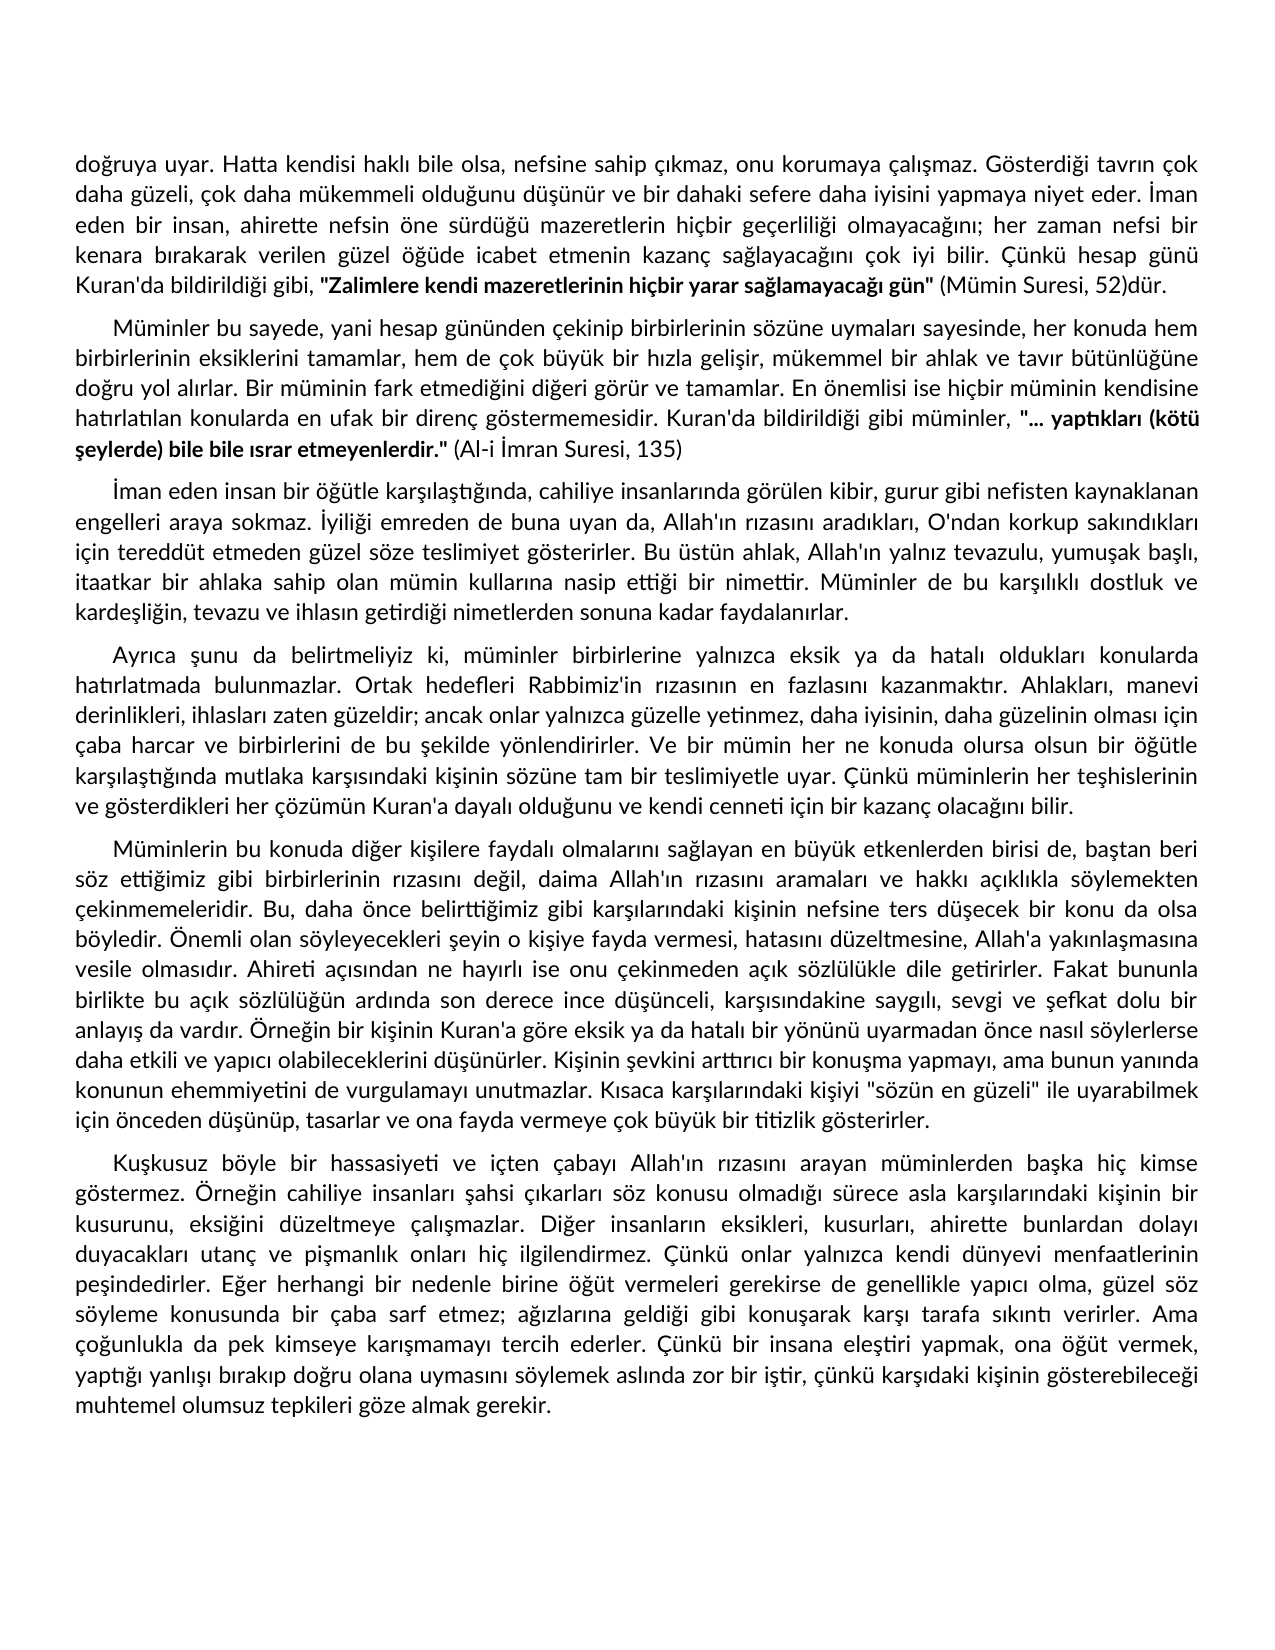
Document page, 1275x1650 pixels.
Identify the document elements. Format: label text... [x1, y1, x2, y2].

text Müminler bu sayede, yani hesap gününden çekinip birbirlerinin sözüne uymaları sayesinde, her konuda hem birbirlerinin eksiklerini tamamlar, hem de çok büyük bir hızla gelişir, mükemmel bir ahlak ve tavır bütünlüğüne doğru yol alırlar. Bir müminin fark etmediğini diğeri görür ve tamamlar. En önemlisi ise hiçbir müminin kendisine hatırlatılan konularda en ufak bir direnç göstermemesidir. Kuran'da bildirildiği gibi müminler, "... yaptıkları (kötü şeylerde) bile bile ısrar etmeyenlerdir." (Al-i İmran Suresi, 135) [75, 313, 1200, 462]
text doğruya uyar. Hatta kendisi haklı bile olsa, nefsine sahip çıkmaz, onu korumaya çalışmaz. Gösterdiği tavrın çok daha güzeli, çok daha mükemmeli olduğunu düşünür ve bir dahaki sefere daha iyisini yapmaya niyet eder. İman eden bir insan, ahirette nefsin öne sürdüğü mazeretlerin hiçbir geçerliliği olmayacağını; her zaman nefsi bir kenara bırakarak verilen güzel öğüde icabet etmenin kazanç sağlayacağını çok iyi bilir. Çünkü hesap günü Kuran'da bildirildiği gibi, "Zalimlere kendi mazeretlerinin hiçbir yarar sağlamayacağı gün" (Mümin Suresi, 52)dür. [75, 150, 1200, 298]
text Müminlerin bu konuda diğer kişilere faydalı olmalarını sağlayan en büyük etkenlerden birisi de, baştan beri söz ettiğimiz gibi birbirlerinin rızasını değil, daima Allah'ın rızasını aramaları ve hakkı açıklıkla söylemekten çekinmemeleridir. Bu, daha önce belirttiğimiz gibi karşılarındaki kişinin nefsine ters düşecek bir konu da olsa böyledir. Önemli olan söyleyecekleri şeyin o kişiye fayda vermesi, hatasını düzeltmesine, Allah'a yakınlaşmasına vesile olmasıdır. Ahireti açısından ne hayırlı ise onu çekinmeden açık sözlülükle dile getirirler. Fakat bununla birlikte bu açık sözlülüğün ardında son derece ince düşünceli, karşısındakine saygılı, sevgi ve şefkat dolu bir anlayış da vardır. Örneğin bir kişinin Kuran'a göre eksik ya da hatalı bir yönünü uyarmadan önce nasıl söylerlerse daha etkili ve yapıcı olabileceklerini düşünürler. Kişinin şevkini arttırıcı bir konuşma yapmayı, ama bunun yanında konunun ehemmiyetini de vurgulamayı unutmazlar. Kısaca karşılarındaki kişiyi "sözün en güzeli" ile uyarabilmek için önceden düşünüp, tasarlar ve ona fayda vermeye çok büyük bir titizlik gösterirler. [75, 834, 1200, 1134]
text Ayrıca şunu da belirtmeliyiz ki, müminler birbirlerine yalnızca eksik ya da hatalı oldukları konularda hatırlatmada bulunmazlar. Ortak hedefleri Rabbimiz'in rızasının en fazlasını kazanmaktır. Ahlakları, manevi derinlikleri, ihlasları zaten güzeldir; ancak onlar yalnızca güzelle yetinmez, daha iyisinin, daha güzelinin olması için çaba harcar ve birbirlerini de bu şekilde yönlendirirler. Ve bir mümin her ne konuda olursa olsun bir öğütle karşılaştığında mutlaka karşısındaki kişinin sözüne tam bir teslimiyetle uyar. Çünkü müminlerin her teşhislerinin ve gösterdikleri her çözümün Kuran'a dayalı olduğunu ve kendi cenneti için bir kazanç olacağını bilir. [75, 641, 1200, 819]
text Kuşkusuz böyle bir hassasiyeti ve içten çabayı Allah'ın rızasını arayan müminlerden başka hiç kimse göstermez. Örneğin cahiliye insanları şahsi çıkarları söz konusu olmadığı sürece asla karşılarındaki kişinin bir kusurunu, eksiğini düzeltmeye çalışmazlar. Diğer insanların eksikleri, kusurları, ahirette bunlardan dolayı duyacakları utanç ve pişmanlık onları hiç ilgilendirmez. Çünkü onlar yalnızca kendi dünyevi menfaatlerinin peşindedirler. Eğer herhangi bir nedenle birine öğüt vermeleri gerekirse de genellikle yapıcı olma, güzel söz söyleme konusunda bir çaba sarf etmez; ağızlarına geldiği gibi konuşarak karşı tarafa sıkıntı verirler. Ama çoğunlukla da pek kimseye karışmamayı tercih ederler. Çünkü bir insana eleştiri yapmak, ona öğüt vermek, yaptığı yanlışı bırakıp doğru olana uymasını söylemek aslında zor bir iştir, çünkü karşıdaki kişinin gösterebileceği muhtemel olumsuz tepkileri göze almak gerekir. [75, 1149, 1200, 1418]
text İman eden insan bir öğütle karşılaştığında, cahiliye insanlarında görülen kibir, gurur gibi nefisten kaynaklanan engelleri araya sokmaz. İyiliği emreden de buna uyan da, Allah'ın rızasını aradıkları, O'ndan korkup sakındıkları için tereddüt etmeden güzel söze teslimiyet gösterirler. Bu üstün ahlak, Allah'ın yalnız tevazulu, yumuşak başlı, itaatkar bir ahlaka sahip olan mümin kullarına nasip ettiği bir nimettir. Müminler de bu karşılıklı dostluk ve kardeşliğin, tevazu ve ihlasın getirdiği nimetlerden sonuna kadar faydalanırlar. [75, 477, 1200, 625]
